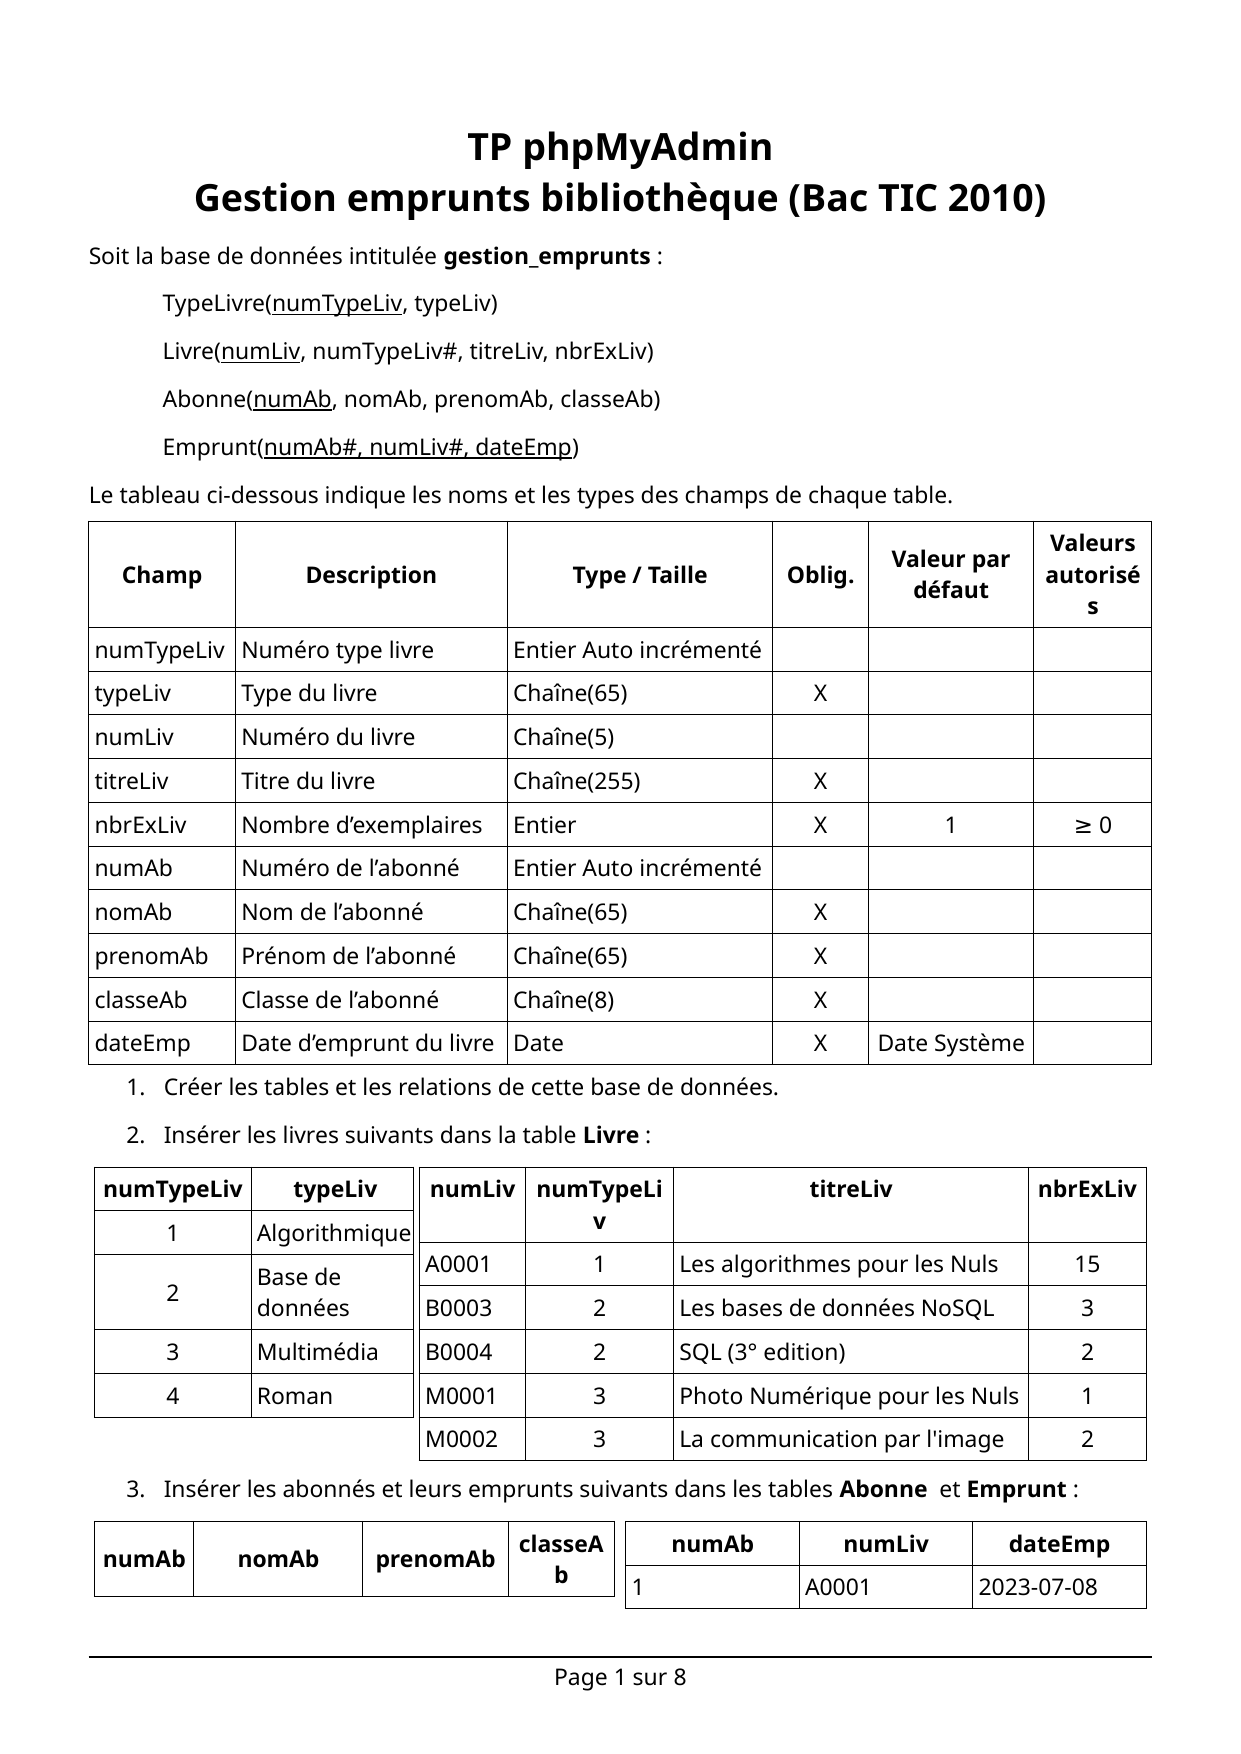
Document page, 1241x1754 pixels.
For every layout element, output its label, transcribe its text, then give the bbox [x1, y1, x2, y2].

table_cell Numéro de l’abonné [236, 847, 507, 889]
table_cell [1034, 759, 1151, 802]
table_header Type / Taille [508, 522, 772, 627]
table_cell X [773, 1022, 868, 1064]
table_cell Les bases de données NoSQL [674, 1286, 1028, 1329]
table_header numLiv [800, 1522, 972, 1564]
text Livre(numLiv, numTypeLiv#, titreLiv, nbrExLiv) [162, 335, 1152, 366]
table_cell 1 [626, 1566, 799, 1608]
table_header titreLiv [674, 1168, 1028, 1242]
table_cell 3 [526, 1418, 673, 1460]
table_header [620, 1515, 1152, 1615]
table_cell typeLiv [89, 672, 235, 714]
table_cell [869, 978, 1033, 1021]
table_header classeAb [509, 1522, 614, 1596]
table_cell 1 [526, 1243, 673, 1285]
table_cell Chaîne(8) [508, 978, 772, 1021]
table_cell Nom de l’abonné [236, 890, 507, 933]
table_cell [1034, 847, 1151, 889]
table_cell Entier Auto incrémenté [508, 847, 772, 889]
table_cell Chaîne(65) [508, 890, 772, 933]
table_cell [1034, 934, 1151, 977]
table_cell Numéro du livre [236, 715, 507, 758]
table_cell Nombre d’exemplaires [236, 803, 507, 846]
text TypeLivre(numTypeLiv, typeLiv) [162, 287, 1152, 319]
table_cell Classe de l’abonné [236, 978, 507, 1021]
table_cell Entier [508, 803, 772, 846]
table_cell Date [508, 1022, 772, 1064]
table_cell prenomAb [89, 934, 235, 977]
table_header [89, 1161, 413, 1467]
subtitle Gestion emprunts bibliothèque (Bac TIC 2010) [88, 171, 1152, 222]
table_cell [869, 759, 1033, 802]
table_cell A0001 [420, 1243, 525, 1285]
table_cell 1 [869, 803, 1033, 846]
table_cell [1034, 1022, 1151, 1064]
table_cell X [773, 890, 868, 933]
text Le tableau ci-dessous indique les noms et les types des champs de chaque table. [88, 479, 1152, 510]
table_header typeLiv [252, 1168, 413, 1210]
table_header numAb [626, 1522, 799, 1564]
table_cell numLiv [89, 715, 235, 758]
table_cell [869, 628, 1033, 671]
table_cell Chaîne(255) [508, 759, 772, 802]
list Insérer les abonnés et leurs emprunts suivants dans les tables Abonne et Emprunt : [126, 1473, 1152, 1504]
table_header numTypeLiv [95, 1168, 251, 1210]
table_cell titreLiv [89, 759, 235, 802]
table_cell 2 [526, 1286, 673, 1329]
table_header nbrExLiv [1029, 1168, 1146, 1242]
table_cell [773, 715, 868, 758]
table_cell [869, 672, 1033, 714]
table_cell X [773, 803, 868, 846]
table_cell nbrExLiv [89, 803, 235, 846]
table_cell 4 [95, 1374, 251, 1417]
table_cell [773, 628, 868, 671]
subtitle TP phpMyAdmin [88, 120, 1152, 171]
table_cell Chaîne(5) [508, 715, 772, 758]
table_header dateEmp [973, 1522, 1146, 1564]
table_cell Numéro type livre [236, 628, 507, 671]
table_cell [1034, 715, 1151, 758]
text Abonne(numAb, nomAb, prenomAb, classeAb) [162, 383, 1152, 414]
table_cell [869, 934, 1033, 977]
table_header numTypeLiv [526, 1168, 673, 1242]
table_cell [1034, 672, 1151, 714]
text Soit la base de données intitulée gestion_emprunts : [88, 239, 1152, 271]
table_cell nomAb [89, 890, 235, 933]
table_cell [869, 715, 1033, 758]
table_cell SQL (3° edition) [674, 1330, 1028, 1373]
list Insérer les livres suivants dans la table Livre : [126, 1119, 1152, 1150]
table_cell La communication par l'image [674, 1418, 1028, 1460]
table_cell Les algorithmes pour les Nuls [674, 1243, 1028, 1285]
table_cell Base de données [252, 1255, 413, 1329]
table_cell X [773, 978, 868, 1021]
table_cell [869, 890, 1033, 933]
table_cell [1034, 890, 1151, 933]
table_header [414, 1161, 1152, 1467]
table_cell 15 [1029, 1243, 1146, 1285]
list Créer les tables et les relations de cette base de données. [126, 1071, 1152, 1102]
table_cell classeAb [89, 978, 235, 1021]
table_cell A0001 [800, 1566, 972, 1608]
table_cell ≥ 0 [1034, 803, 1151, 846]
table_cell B0004 [420, 1330, 525, 1373]
table_cell [773, 847, 868, 889]
table_header [89, 1515, 620, 1615]
table_cell B0003 [420, 1286, 525, 1329]
table_cell dateEmp [89, 1022, 235, 1064]
table_cell Chaîne(65) [508, 934, 772, 977]
table_cell Type du livre [236, 672, 507, 714]
table_cell 2 [526, 1330, 673, 1373]
table_header Description [236, 522, 507, 627]
table_cell numTypeLiv [89, 628, 235, 671]
table_cell [1034, 978, 1151, 1021]
table_cell [869, 847, 1033, 889]
table_cell 3 [95, 1330, 251, 1373]
table_cell X [773, 759, 868, 802]
text Emprunt(numAb#, numLiv#, dateEmp) [162, 431, 1152, 462]
table_cell 3 [1029, 1286, 1146, 1329]
table_header Valeur par défaut [869, 522, 1033, 627]
table_cell Prénom de l’abonné [236, 934, 507, 977]
table_header nomAb [194, 1522, 362, 1596]
table_cell 3 [526, 1374, 673, 1417]
table_header numAb [95, 1522, 193, 1596]
table_cell Photo Numérique pour les Nuls [674, 1374, 1028, 1417]
table_cell Date d’emprunt du livre [236, 1022, 507, 1064]
table_cell Chaîne(65) [508, 672, 772, 714]
table_cell 2 [95, 1255, 251, 1329]
table_header Valeurs autorisés [1034, 522, 1151, 627]
table_cell Roman [252, 1374, 413, 1417]
table_cell numAb [89, 847, 235, 889]
table_cell Multimédia [252, 1330, 413, 1373]
table_cell 2023-07-08 [973, 1566, 1146, 1608]
table_header numLiv [420, 1168, 525, 1242]
table_cell Date Système [869, 1022, 1033, 1064]
table_cell M0002 [420, 1418, 525, 1460]
table_cell Entier Auto incrémenté [508, 628, 772, 671]
table_cell 1 [1029, 1374, 1146, 1417]
table_cell 1 [95, 1211, 251, 1254]
table_header Champ [89, 522, 235, 627]
table_header prenomAb [363, 1522, 508, 1596]
table_cell Algorithmique [252, 1211, 413, 1254]
table_cell X [773, 672, 868, 714]
table_cell M0001 [420, 1374, 525, 1417]
table_cell X [773, 934, 868, 977]
table_header Oblig. [773, 522, 868, 627]
table_cell Titre du livre [236, 759, 507, 802]
table_cell 2 [1029, 1330, 1146, 1373]
table_cell [1034, 628, 1151, 671]
table_cell 2 [1029, 1418, 1146, 1460]
